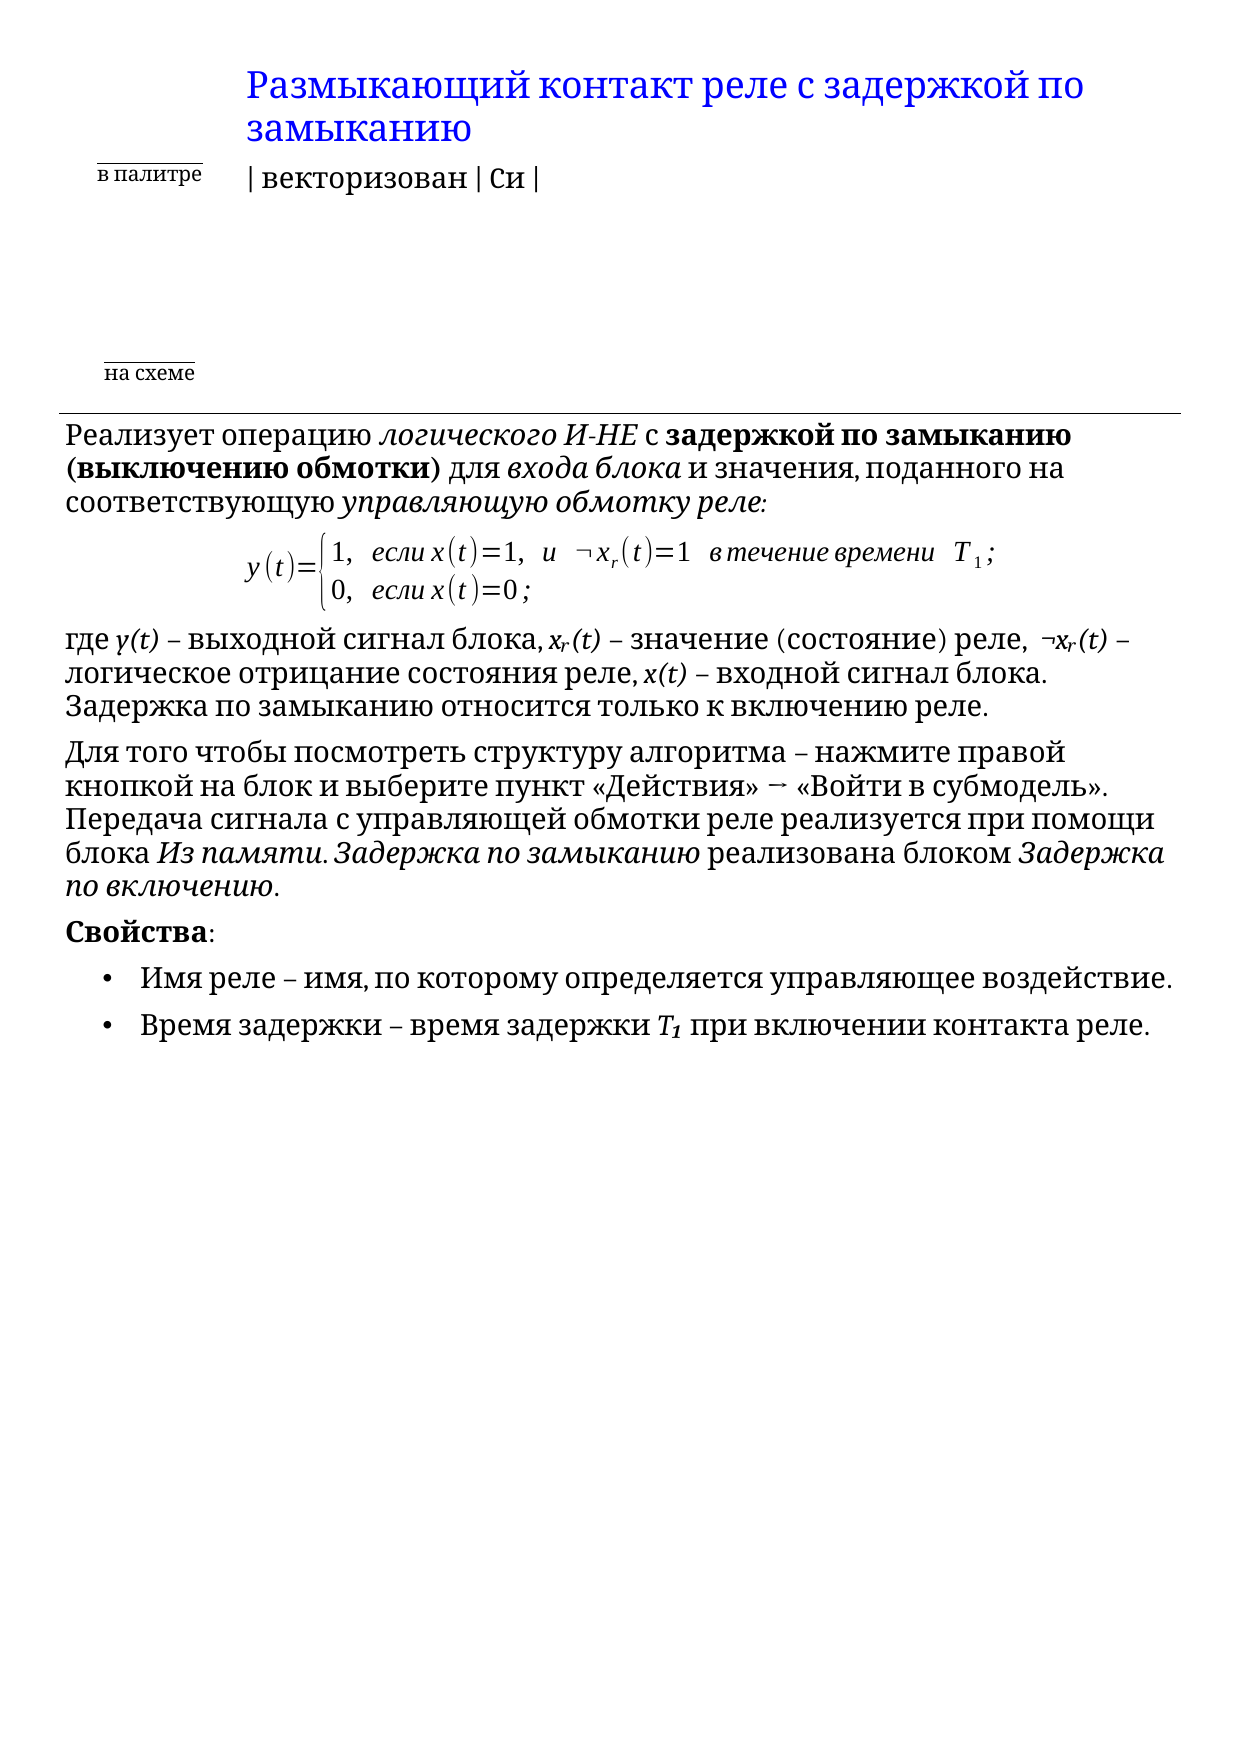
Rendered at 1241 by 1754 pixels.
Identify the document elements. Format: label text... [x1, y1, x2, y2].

table_header [59, 59, 240, 157]
table_cell [240, 214, 1181, 356]
table_cell [59, 214, 240, 356]
table_cell Реализует операцию логического И-НЕ с задержкой по замыканию (выключению обмотки) для входа блока и значения, поданного на соответствующую управляющую обмотку реле: где y(t) – выходной сигнал блока, xᵣ(t) – значение (состояние) реле, ¬xᵣ(t) – логическое отрицание состояния реле, x(t) – входной сигнал блока. Задержка по замыканию относится только к включению реле. Для того чтобы посмотреть структуру алгоритма – нажмите правой кнопкой на блок и выберите пункт «Действия» → «Войти в субмодель». Передача сигнала с управляющей обмотки реле реализуется при помощи блока Из памяти. Задержка по замыканию реализована блоком Задержка по включению. Свойства: Имя реле – имя, по которому определяется управляющее воздействие. Время задержки – время задержки T₁ при включении контакта реле. [59, 414, 1181, 1060]
table_cell в палитре [59, 157, 240, 214]
table_cell [240, 356, 1181, 413]
table_cell | векторизован | Cи | [240, 157, 1181, 214]
table_cell на схеме [59, 356, 240, 413]
table_header Размыкающий контакт реле с задержкой по замыканию [240, 59, 1181, 157]
